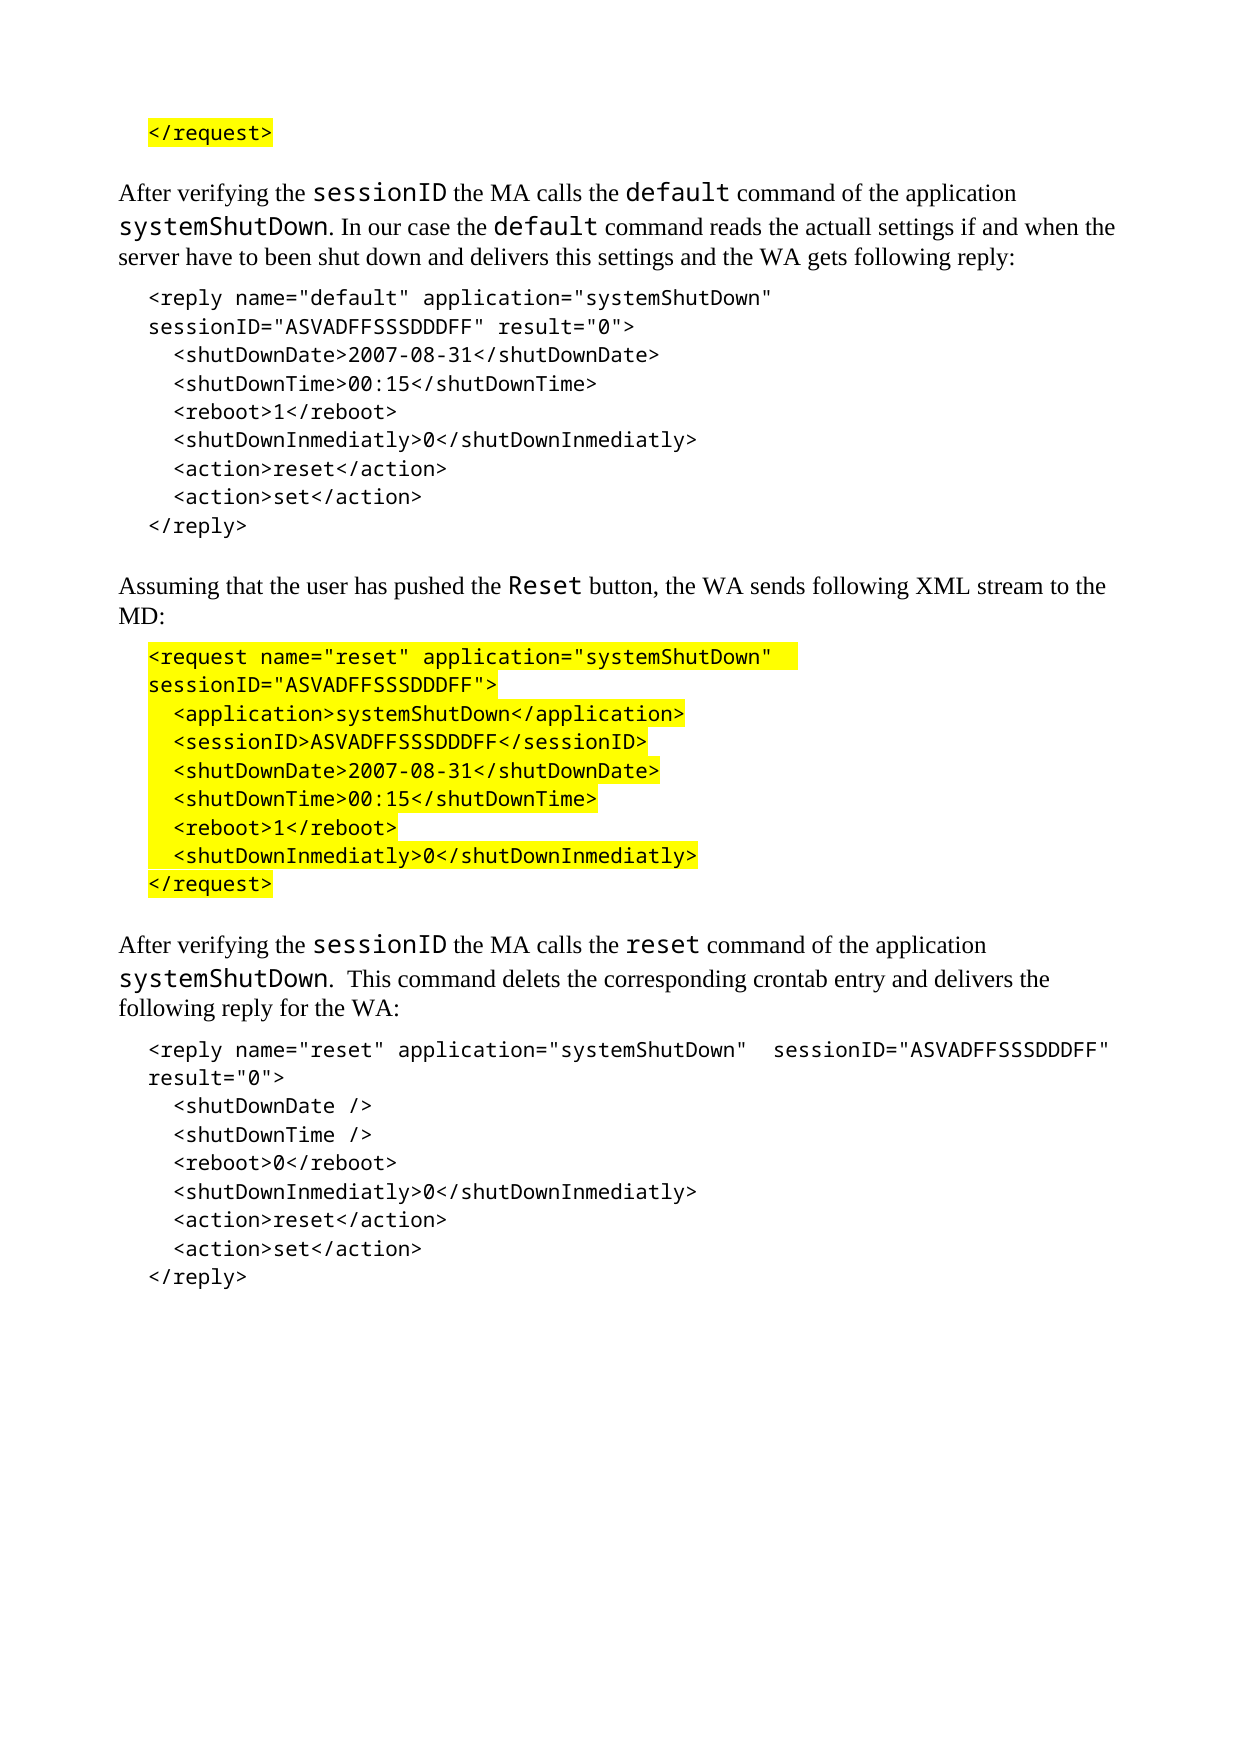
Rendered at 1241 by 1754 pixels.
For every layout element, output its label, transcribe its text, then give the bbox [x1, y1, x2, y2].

text <reboot>1</reboot> [148, 397, 1122, 426]
text <shutDownInmediatly>0</shutDownInmediatly> [148, 841, 1122, 869]
text Assuming that the user has pushed the Reset button, the WA sends following XML stream to the MD: [118, 568, 1122, 629]
text </reply> [148, 511, 1122, 539]
text <shutDownDate /> [148, 1092, 1122, 1120]
text <action>reset</action> [148, 454, 1122, 482]
text <shutDownDate>2007-08-31</shutDownDate> [148, 756, 1122, 784]
text <action>set</action> [148, 1234, 1122, 1262]
text <reboot>0</reboot> [148, 1148, 1122, 1177]
text <action>reset</action> [148, 1205, 1122, 1234]
text <shutDownInmediatly>0</shutDownInmediatly> [148, 426, 1122, 454]
text <sessionID>ASVADFFSSSDDDFF</sessionID> [148, 727, 1122, 756]
text <shutDownInmediatly>0</shutDownInmediatly> [148, 1177, 1122, 1205]
text <shutDownTime>00:15</shutDownTime> [148, 784, 1122, 813]
text After verifying the sessionID the MA calls the reset command of the application systemShutDown. This command delets the corresponding crontab entry and delivers the following reply for the WA: [118, 926, 1122, 1022]
text <request name="reset" application="systemShutDown" sessionID="ASVADFFSSSDDDFF"> [148, 642, 1122, 699]
text <reboot>1</reboot> [148, 813, 1122, 841]
text After verifying the sessionID the MA calls the default command of the application systemShutDown. In our case the default command reads the actuall settings if and when the server have to been shut down and delivers this settings and the WA gets following reply: [118, 175, 1122, 271]
text </reply> [148, 1262, 1122, 1291]
text <action>set</action> [148, 482, 1122, 511]
text </request> [148, 118, 1122, 147]
text </request> [148, 869, 1122, 898]
text <shutDownTime /> [148, 1120, 1122, 1148]
text <shutDownTime>00:15</shutDownTime> [148, 369, 1122, 397]
text <reply name="default" application="systemShutDown" sessionID="ASVADFFSSSDDDFF" result="0"> [148, 283, 1122, 340]
text <reply name="reset" application="systemShutDown" sessionID="ASVADFFSSSDDDFF" result="0"> [148, 1035, 1122, 1092]
text <shutDownDate>2007-08-31</shutDownDate> [148, 340, 1122, 369]
text <application>systemShutDown</application> [148, 699, 1122, 727]
